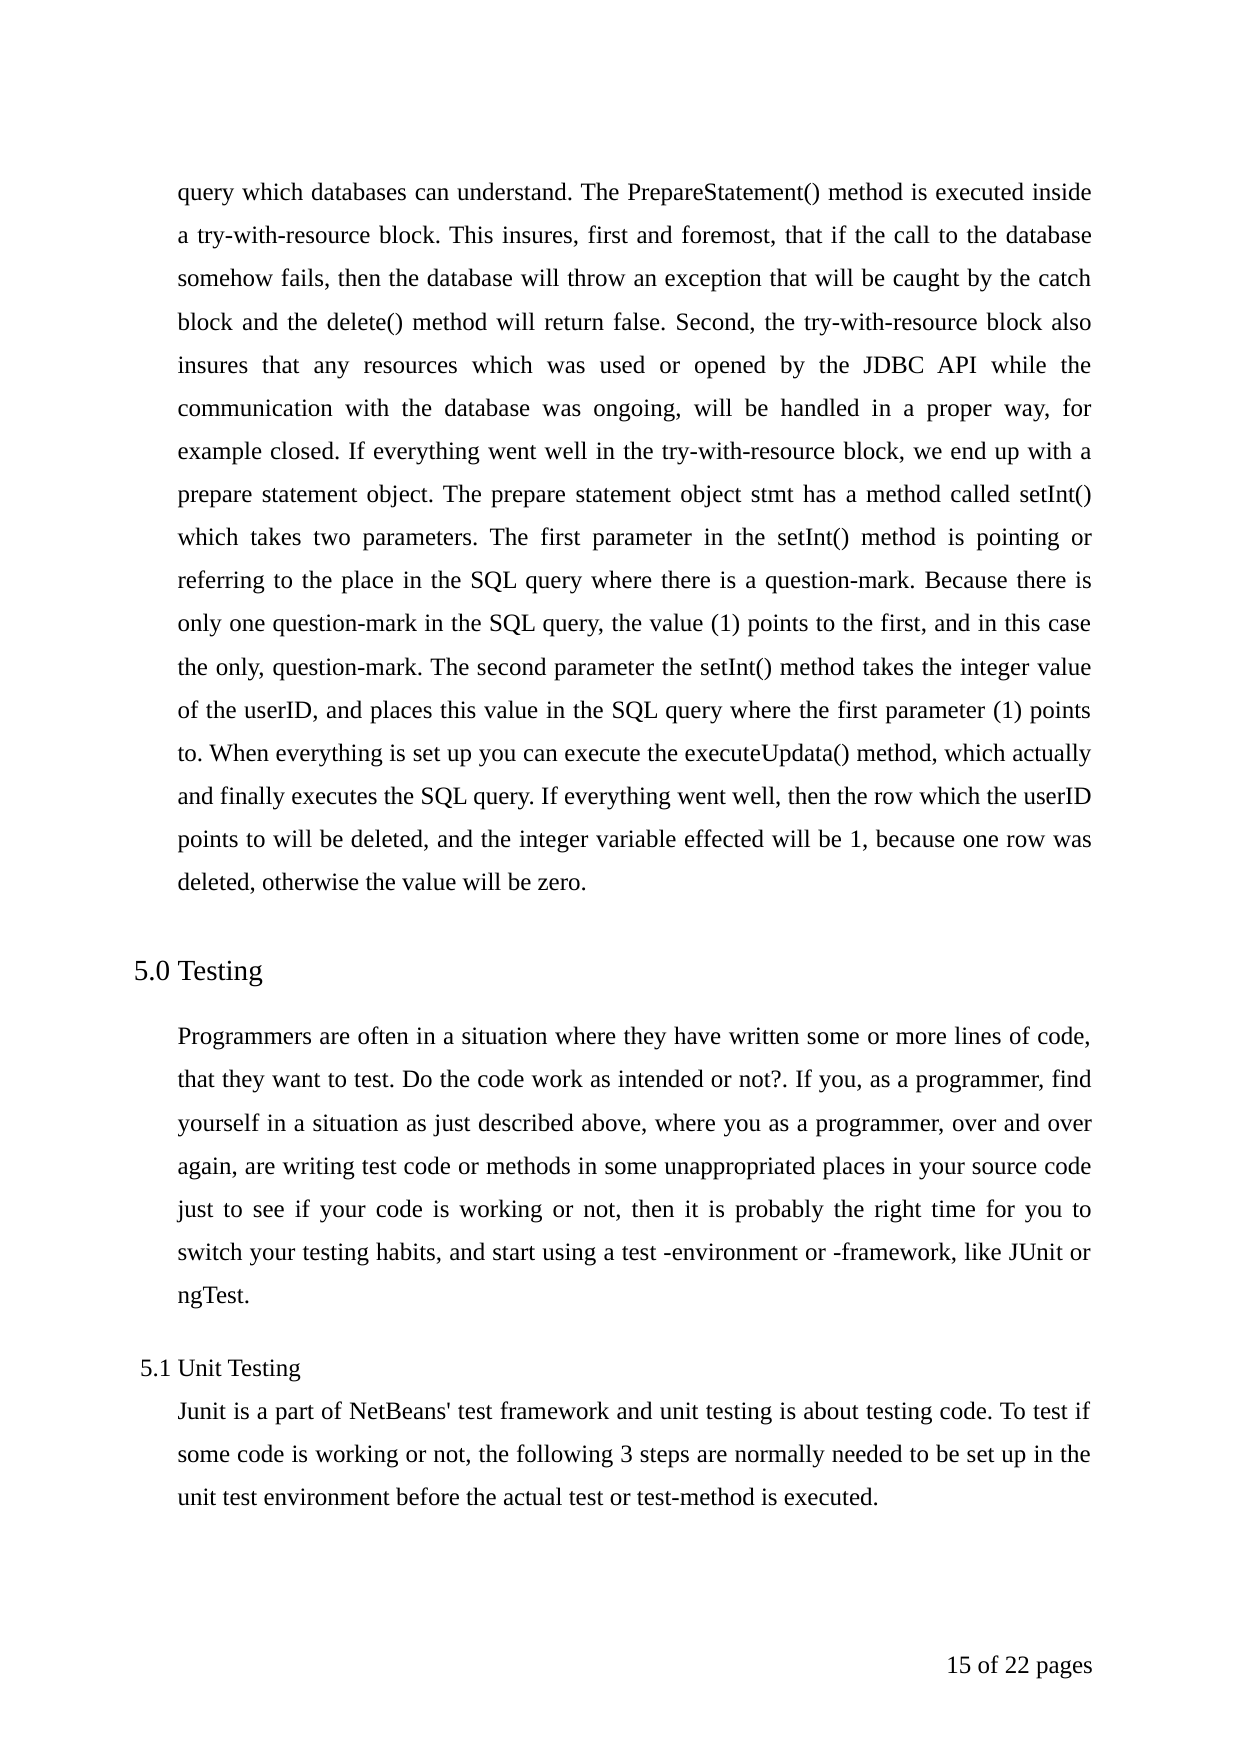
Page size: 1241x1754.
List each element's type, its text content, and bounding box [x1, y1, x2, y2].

subtitle Unit Testing [177, 1353, 1093, 1382]
text Junit is a part of NetBeans' test framework and unit testing is about testing code. To test if some code is working or not, the following 3 steps are normally needed to be set up in the unit test environment before the actual test or test-method is executed. [177, 1396, 1093, 1511]
subtitle Testing [177, 953, 1093, 987]
text query which databases can understand. The PrepareStatement() method is executed inside a try-with-resource block. This insures, first and foremost, that if the call to the database somehow fails, then the database will throw an exception that will be caught by the catch block and the delete() method will return false. Second, the try-with-resource block also insures that any resources which was used or opened by the JDBC API while the communication with the database was ongoing, will be handled in a proper way, for example closed. If everything went well in the try-with-resource block, we end up with a prepare statement object. The prepare statement object stmt has a method called setInt() which takes two parameters. The first parameter in the setInt() method is pointing or referring to the place in the SQL query where there is a question-mark. Because there is only one question-mark in the SQL query, the value (1) points to the first, and in this case the only, question-mark. The second parameter the setInt() method takes the integer value of the userID, and places this value in the SQL query where the first parameter (1) points to. When everything is set up you can execute the executeUpdata() method, which actually and finally executes the SQL query. If everything went well, then the row which the userID points to will be deleted, and the integer variable effected will be 1, because one row was deleted, otherwise the value will be zero. [177, 177, 1093, 896]
text Programmers are often in a situation where they have written some or more lines of code, that they want to test. Do the code work as intended or not?. If you, as a programmer, find yourself in a situation as just described above, where you as a programmer, over and over again, are writing test code or methods in some unappropriated places in your source code just to see if your code is working or not, then it is probably the right time for you to switch your testing habits, and start using a test -environment or -framework, like JUnit or ngTest. [177, 1021, 1093, 1309]
